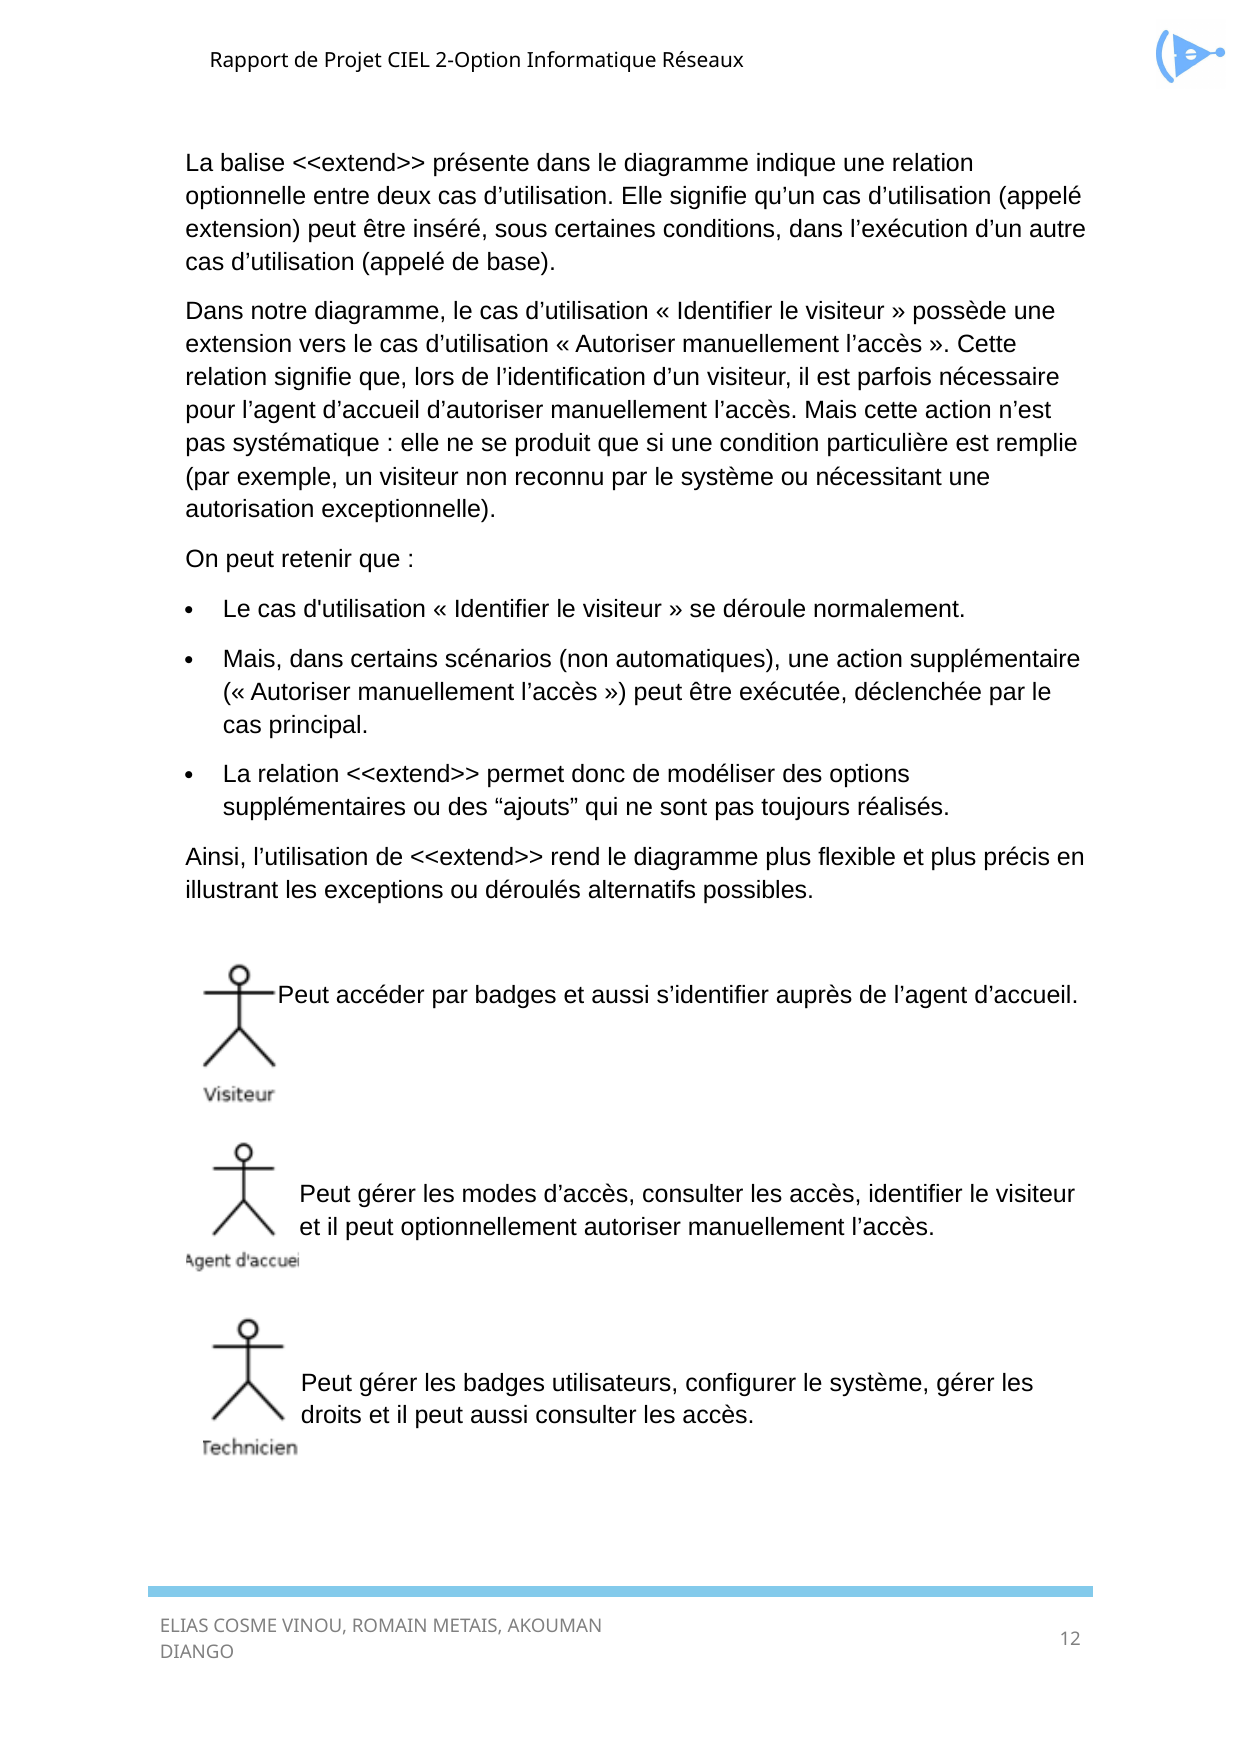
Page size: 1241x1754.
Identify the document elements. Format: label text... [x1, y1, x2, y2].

text Ainsi, l’utilisation de <<extend>> rend le diagramme plus flexible et plus précis en illustrant les exceptions ou déroulés alternatifs possibles. [185, 842, 1093, 904]
list Mais, dans certains scénarios (non automatiques), une action supplémentaire (« Autoriser manuellement l’accès ») peut être exécutée, déclenchée par le cas principal. [185, 643, 1093, 738]
text Peut accéder par badges et aussi s’identifier auprès de l’agent d’accueil. [278, 981, 1093, 1009]
text La balise <<extend>> présente dans le diagramme indique une relation optionnelle entre deux cas d’utilisation. Elle signifie qu’un cas d’utilisation (appelé extension) peut être inséré, sous certaines conditions, dans l’exécution d’un autre cas d’utilisation (appelé de base). [185, 148, 1093, 275]
list Le cas d'utilisation « Identifier le visiteur » se déroule normalement. [185, 594, 1093, 623]
text Peut gérer les badges utilisateurs, configurer le système, gérer les droits et il peut aussi consulter les accès. [301, 1367, 1093, 1429]
text On peut retenir que : [185, 544, 1093, 573]
list La relation <<extend>> permet donc de modéliser des options supplémentaires ou des “ajouts” qui ne sont pas toujours réalisés. [185, 759, 1093, 821]
text Peut gérer les modes d’accès, consulter les accès, identifier le visiteur et il peut optionnellement autoriser manuellement l’accès. [300, 1179, 1093, 1241]
text Dans notre diagramme, le cas d’utilisation « Identifier le visiteur » possède une extension vers le cas d’utilisation « Autoriser manuellement l’accès ». Cette relation signifie que, lors de l’identification d’un visiteur, il est parfois nécessaire pour l’agent d’accueil d’autoriser manuellement l’accès. Mais cette action n’est pas systématique : elle ne se produit que si une condition particulière est remplie (par exemple, un visiteur non reconnu par le système ou nécessitant une autorisation exceptionnelle). [185, 296, 1093, 523]
